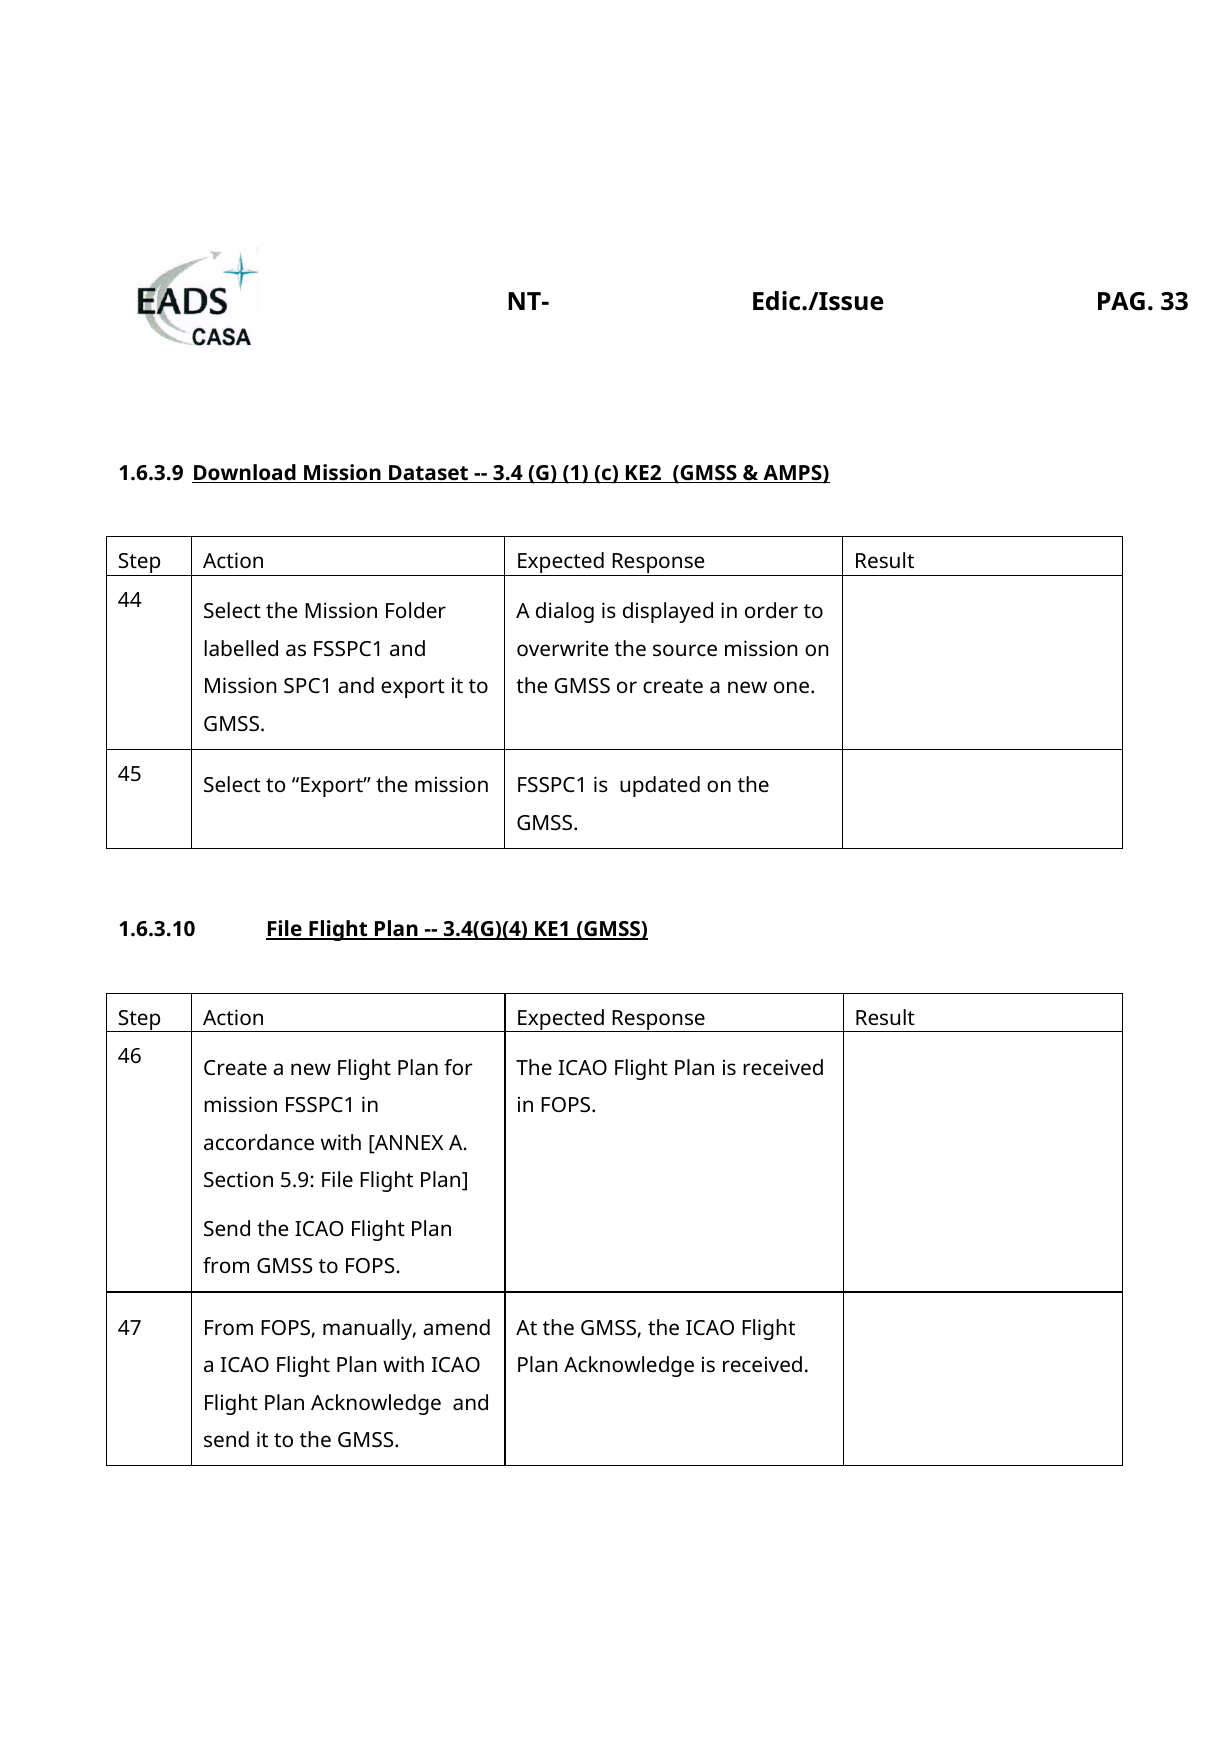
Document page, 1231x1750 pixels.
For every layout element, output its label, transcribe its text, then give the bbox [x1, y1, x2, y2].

table_cell [843, 750, 1122, 848]
subtitle Download Mission Dataset -- 3.4 (G) (1) (c) KE2 (GMSS & AMPS) [118, 449, 1083, 486]
table_cell FSSPC1 is updated on the GMSS. [505, 750, 842, 848]
table_cell Select to “Export” the mission [192, 750, 504, 848]
table_header Step [107, 537, 191, 575]
table_header Result [843, 537, 1122, 575]
table_header Expected Response [506, 994, 843, 1031]
table_header Expected Response [505, 537, 842, 575]
table_cell [843, 576, 1122, 749]
picture [134, 247, 261, 350]
table_cell At the GMSS, the ICAO Flight Plan Acknowledge is received. [506, 1293, 843, 1465]
table_header Action [192, 994, 504, 1031]
table_cell 44 [107, 576, 191, 749]
table_cell Select the Mission Folder labelled as FSSPC1 and Mission SPC1 and export it to GMSS. [192, 576, 504, 749]
table_cell [844, 1293, 1122, 1465]
table_cell 47 [107, 1293, 191, 1465]
table_header Action [192, 537, 504, 575]
table_cell 45 [107, 750, 191, 848]
table_cell The ICAO Flight Plan is received in FOPS. [506, 1032, 843, 1291]
table_cell From FOPS, manually, amend a ICAO Flight Plan with ICAO Flight Plan Acknowledge and send it to the GMSS. [192, 1293, 504, 1465]
table_cell Create a new Flight Plan for mission FSSPC1 in accordance with [ANNEX A. Section 5.9: File Flight Plan] Send the ICAO Flight Plan from GMSS to FOPS. [192, 1032, 504, 1291]
table_header Step [107, 994, 191, 1031]
table_header Result [844, 994, 1122, 1031]
table_cell [844, 1032, 1122, 1291]
table_cell 46 [107, 1032, 191, 1291]
subtitle File Flight Plan -- 3.4(G)(4) KE1 (GMSS) [118, 905, 1083, 942]
table_cell A dialog is displayed in order to overwrite the source mission on the GMSS or create a new one. [505, 576, 842, 749]
